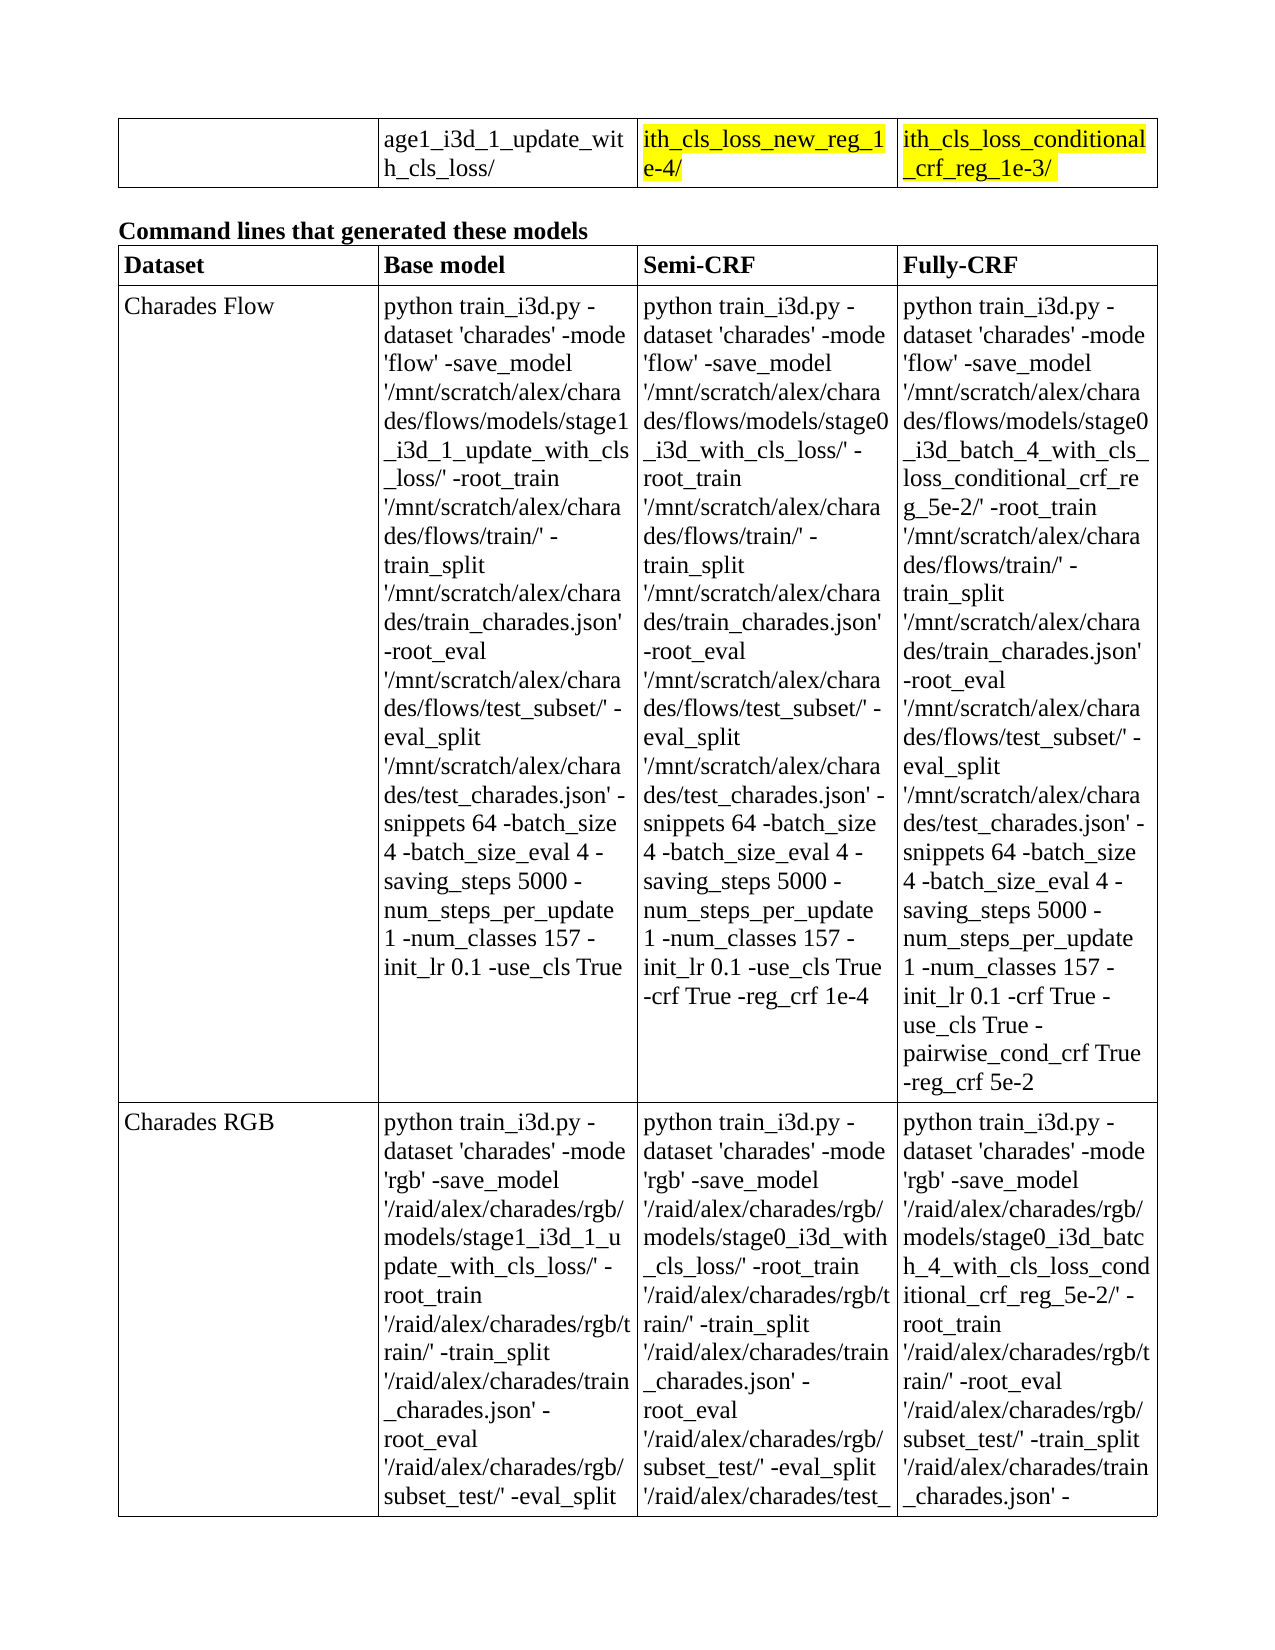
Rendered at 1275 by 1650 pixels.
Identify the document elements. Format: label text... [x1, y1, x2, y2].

table_cell python train_i3d.py -dataset 'charades' -mode 'rgb' -save_model '/raid/alex/charades/rgb/models/stage1_i3d_1_update_with_cls_loss/' -root_train '/raid/alex/charades/rgb/train/' -train_split '/raid/alex/charades/train_charades.json' -root_eval '/raid/alex/charades/rgb/subset_test/' -eval_split [379, 1103, 637, 1516]
table_header Fully-CRF [898, 246, 1157, 285]
table_header Dataset [119, 246, 378, 285]
table_cell [119, 119, 378, 187]
text Command lines that generated these models [118, 216, 1157, 245]
table_cell age1_i3d_1_update_with_cls_loss/ [379, 119, 637, 187]
table_cell python train_i3d.py -dataset 'charades' -mode 'flow' -save_model '/mnt/scratch/alex/charades/flows/models/stage1_i3d_1_update_with_cls_loss/' -root_train '/mnt/scratch/alex/charades/flows/train/' -train_split '/mnt/scratch/alex/charades/train_charades.json' -root_eval '/mnt/scratch/alex/charades/flows/test_subset/' -eval_split '/mnt/scratch/alex/charades/test_charades.json' -snippets 64 -batch_size 4 -batch_size_eval 4 -saving_steps 5000 -num_steps_per_update 1 -num_classes 157 -init_lr 0.1 -use_cls True [379, 286, 637, 1102]
table_cell python train_i3d.py -dataset 'charades' -mode 'rgb' -save_model '/raid/alex/charades/rgb/models/stage0_i3d_batch_4_with_cls_loss_conditional_crf_reg_5e-2/' -root_train '/raid/alex/charades/rgb/train/' -root_eval '/raid/alex/charades/rgb/subset_test/' -train_split '/raid/alex/charades/train_charades.json' [898, 1103, 1157, 1516]
table_cell ith_cls_loss_new_reg_1e-4/ [638, 119, 897, 187]
table_cell python train_i3d.py -dataset 'charades' -mode 'flow' -save_model '/mnt/scratch/alex/charades/flows/models/stage0_i3d_with_cls_loss/' -root_train '/mnt/scratch/alex/charades/flows/train/' -train_split '/mnt/scratch/alex/charades/train_charades.json' -root_eval '/mnt/scratch/alex/charades/flows/test_subset/' -eval_split '/mnt/scratch/alex/charades/test_charades.json' -snippets 64 -batch_size 4 -batch_size_eval 4 -saving_steps 5000 -num_steps_per_update 1 -num_classes 157 -init_lr 0.1 -use_cls True -crf True -reg_crf 1e-4 [638, 286, 897, 1102]
table_cell ith_cls_loss_conditional_crf_reg_1e-3/ [898, 119, 1157, 187]
table_cell python train_i3d.py -dataset 'charades' -mode 'rgb' -save_model '/raid/alex/charades/rgb/models/stage0_i3d_with_cls_loss/' -root_train '/raid/alex/charades/rgb/train/' -train_split '/raid/alex/charades/train_charades.json' -root_eval '/raid/alex/charades/rgb/subset_test/' -eval_split '/raid/alex/charades/test_ [638, 1103, 897, 1516]
table_cell Charades RGB [119, 1103, 378, 1516]
table_header Semi-CRF [638, 246, 897, 285]
table_cell Charades Flow [119, 286, 378, 1102]
table_header Base model [379, 246, 637, 285]
table_cell python train_i3d.py -dataset 'charades' -mode 'flow' -save_model '/mnt/scratch/alex/charades/flows/models/stage0_i3d_batch_4_with_cls_loss_conditional_crf_reg_5e-2/' -root_train '/mnt/scratch/alex/charades/flows/train/' -train_split '/mnt/scratch/alex/charades/train_charades.json' -root_eval '/mnt/scratch/alex/charades/flows/test_subset/' -eval_split '/mnt/scratch/alex/charades/test_charades.json' -snippets 64 -batch_size 4 -batch_size_eval 4 -saving_steps 5000 -num_steps_per_update 1 -num_classes 157 -init_lr 0.1 -crf True -use_cls True -pairwise_cond_crf True -reg_crf 5e-2 [898, 286, 1157, 1102]
